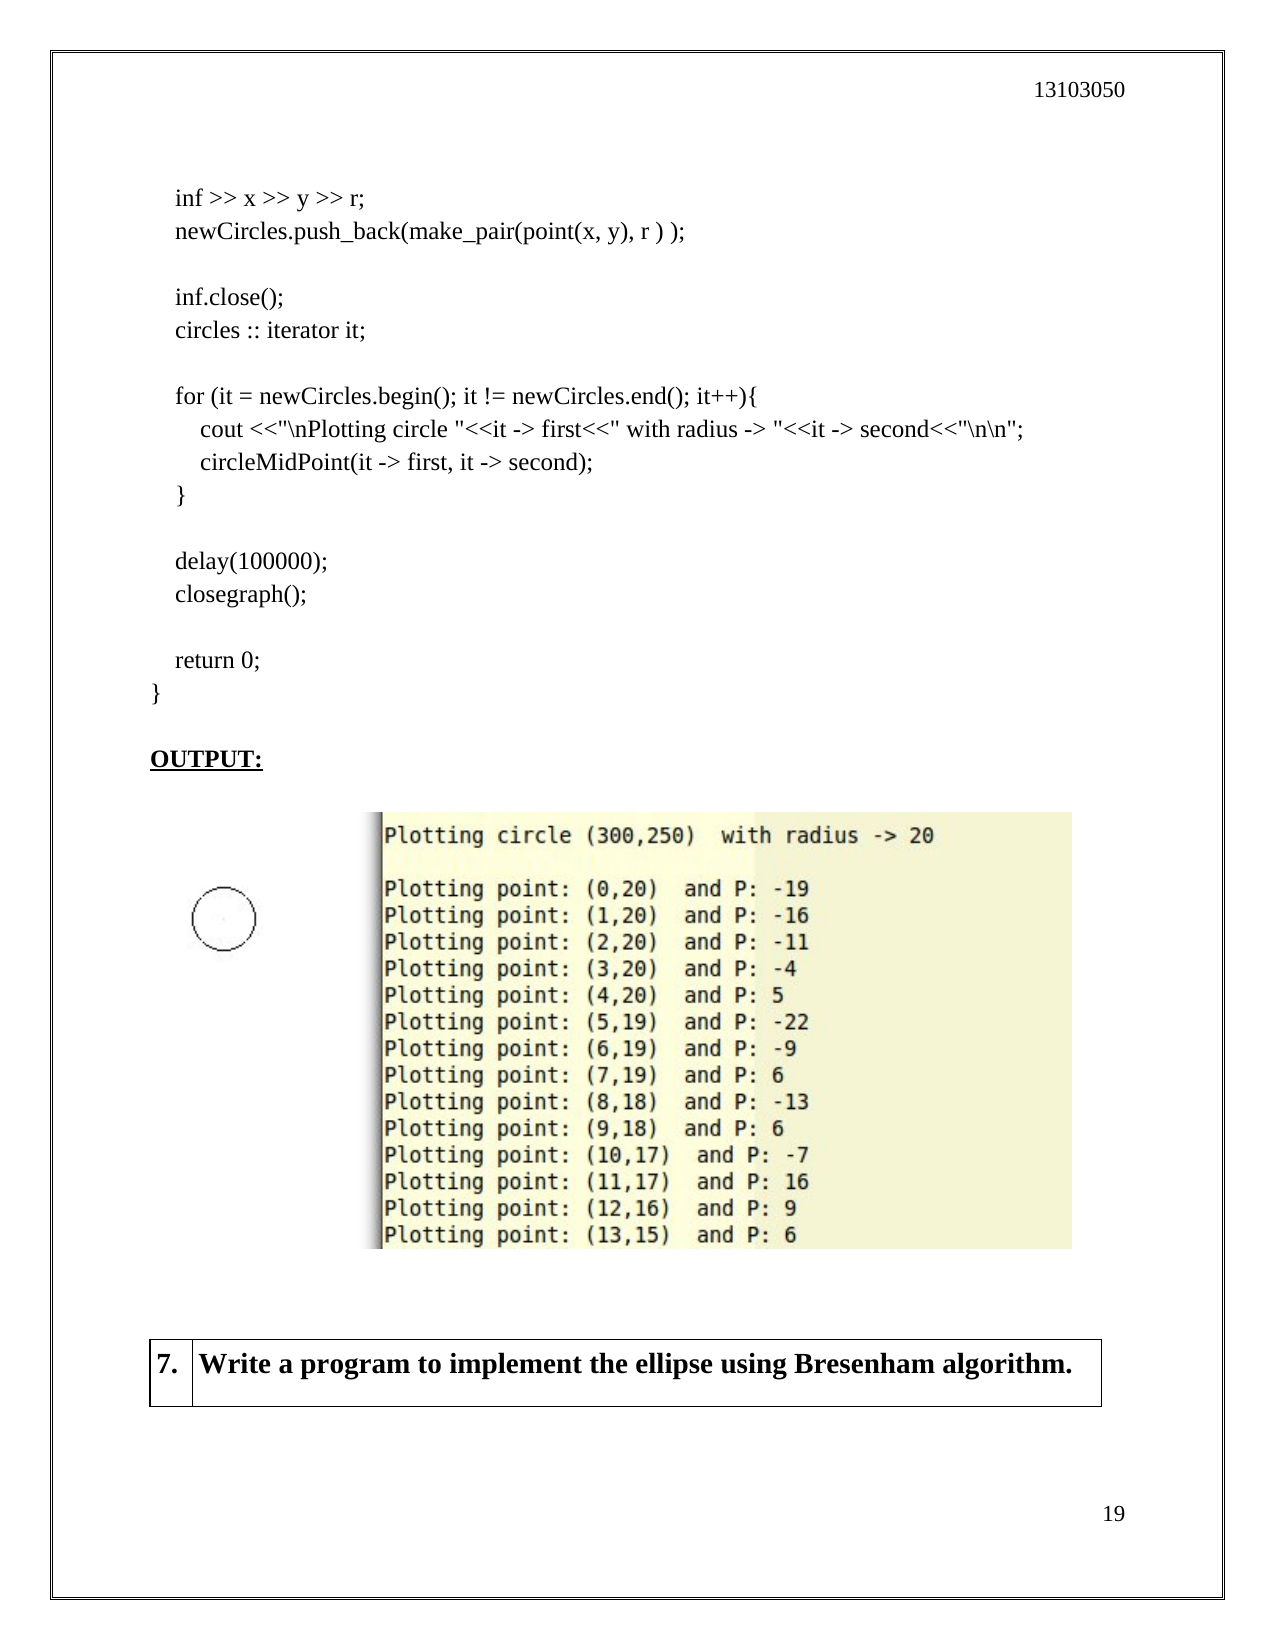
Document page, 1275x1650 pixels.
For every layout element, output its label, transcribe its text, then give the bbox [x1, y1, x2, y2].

table_header Write a program to implement the ellipse using Bresenham algorithm. [193, 1340, 1101, 1406]
text return 0; [150, 645, 1125, 674]
text closegraph(); [150, 579, 1125, 608]
text OUTPUT: [150, 744, 1125, 773]
text circles :: iterator it; [150, 315, 1125, 344]
text delay(100000); [150, 546, 1125, 575]
text } [150, 678, 1125, 707]
text } [150, 480, 1125, 509]
text inf >> x >> y >> r; [150, 183, 1125, 212]
text newCircles.push_back(make_pair(point(x, y), r ) ); [150, 216, 1125, 245]
text for (it = newCircles.begin(); it != newCircles.end(); it++){ [150, 381, 1125, 410]
picture [150, 812, 1072, 1249]
text cout <<"\nPlotting circle "<<it -> first<<" with radius -> "<<it -> second<<"\n\n"; [150, 414, 1125, 443]
text circleMidPoint(it -> first, it -> second); [150, 447, 1125, 476]
text inf.close(); [150, 282, 1125, 311]
table_header 7. [151, 1340, 192, 1406]
